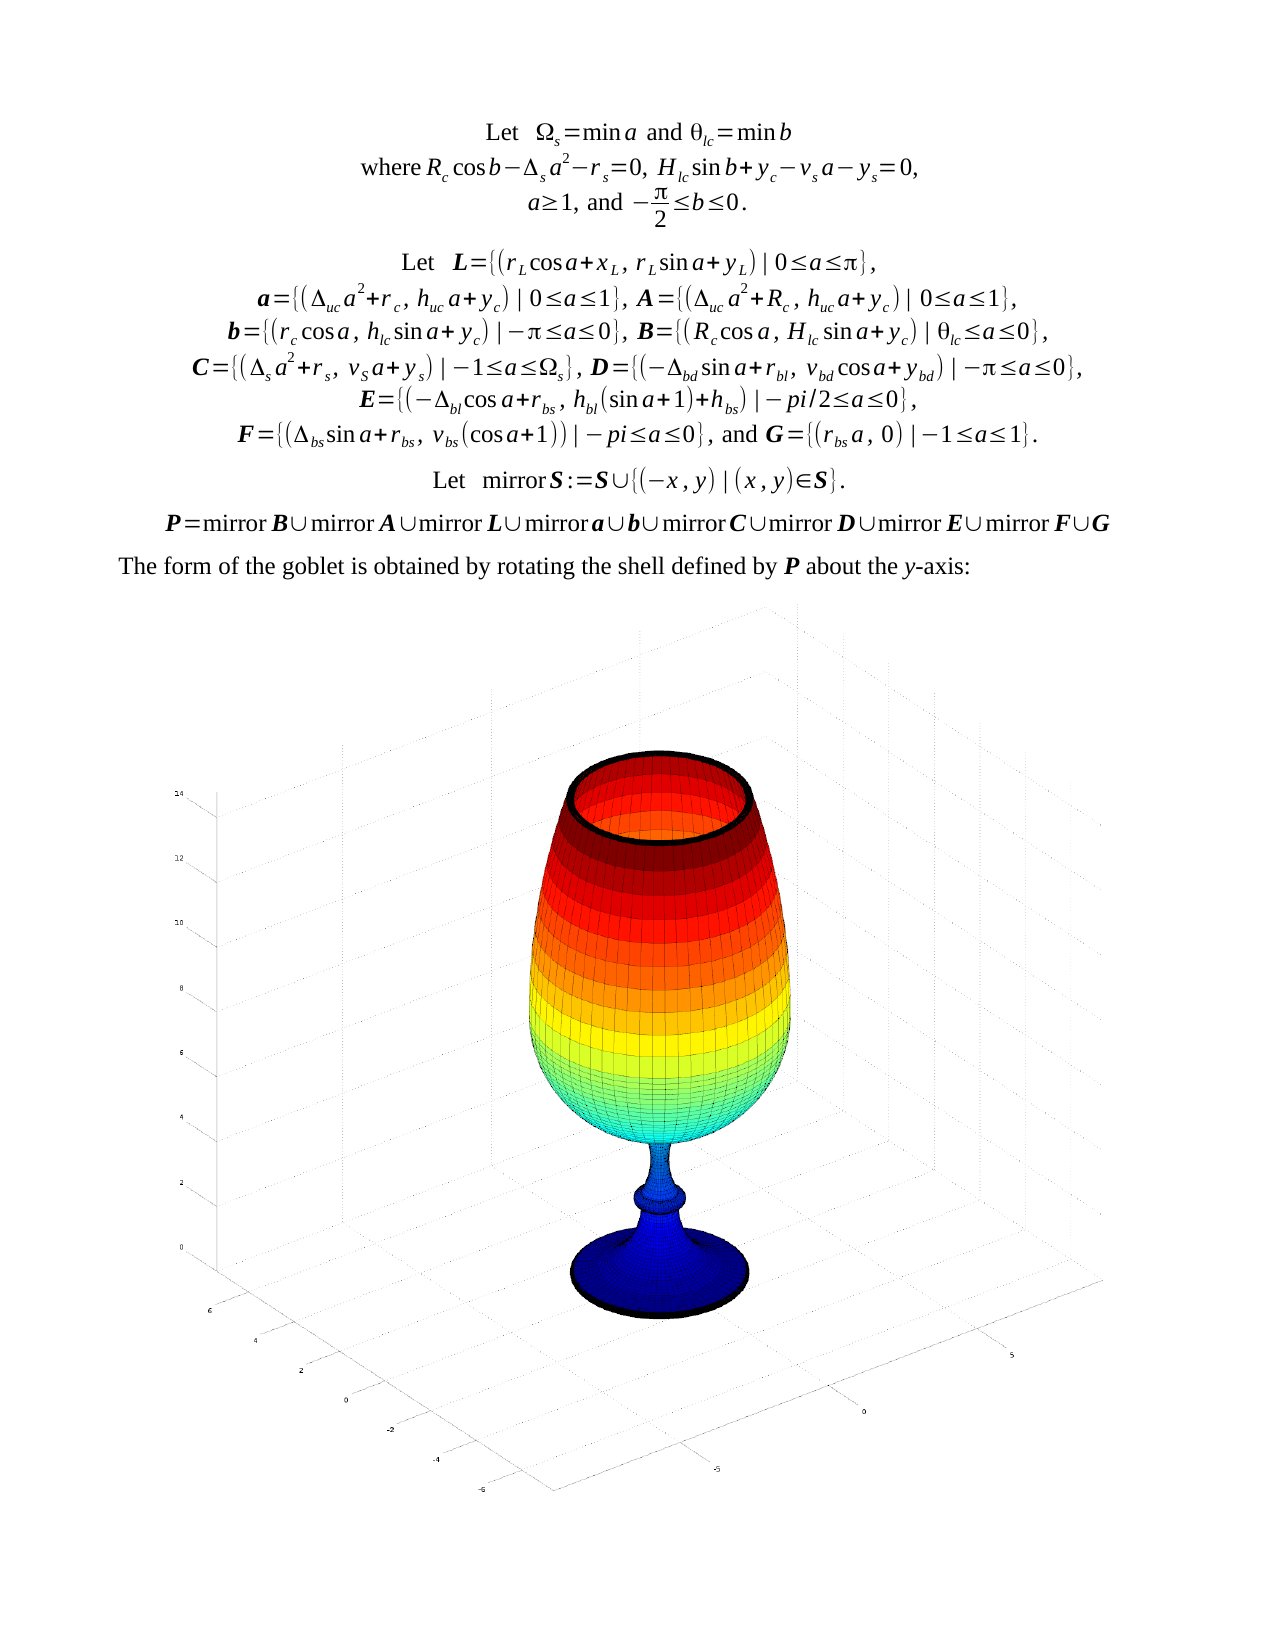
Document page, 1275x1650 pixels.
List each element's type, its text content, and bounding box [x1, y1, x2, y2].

text The form of the goblet is obtained by rotating the shell defined by P about the y-axis: [118, 551, 1157, 580]
picture [138, 594, 1137, 1511]
